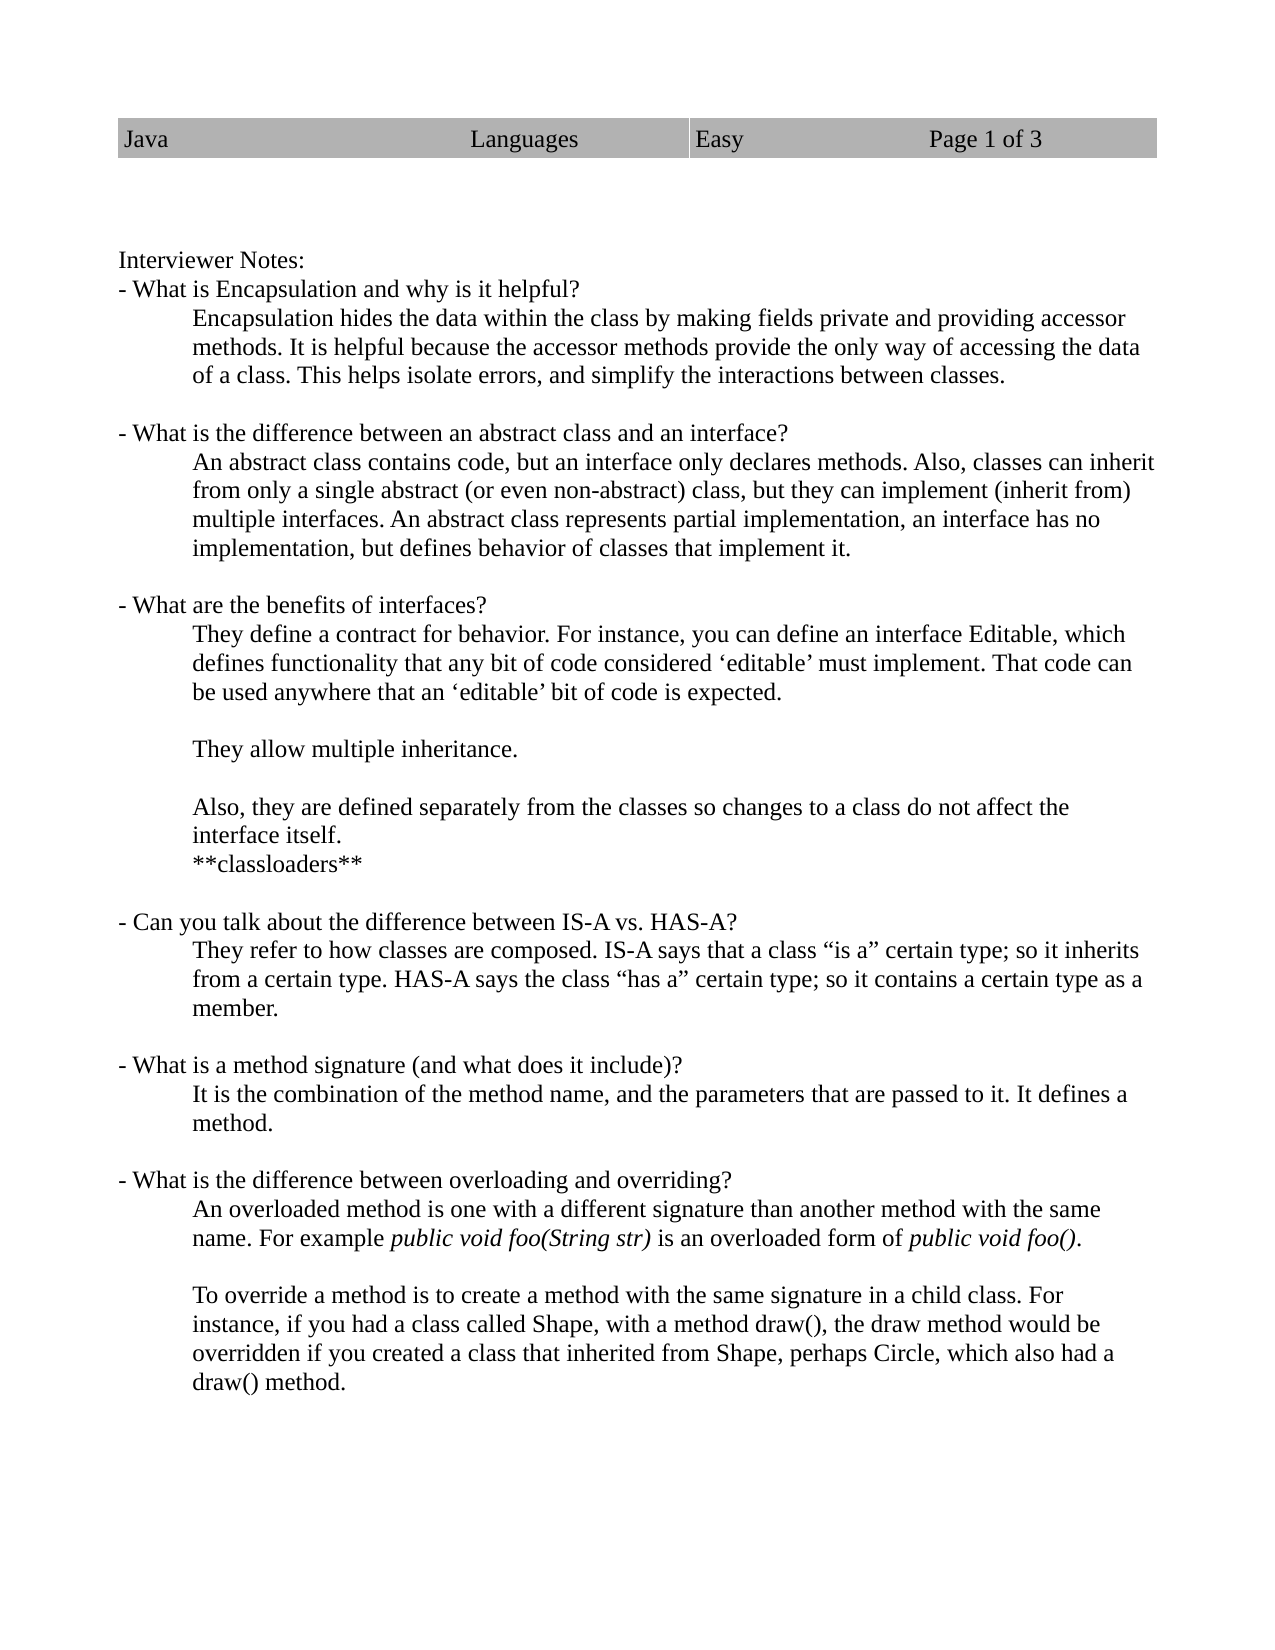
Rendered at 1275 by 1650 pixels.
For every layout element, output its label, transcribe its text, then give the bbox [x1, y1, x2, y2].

text - Can you talk about the difference between IS-A vs. HAS-A? [118, 907, 1157, 935]
text To override a method is to create a method with the same signature in a child class. For instance, if you had a class called Shape, with a method draw(), the draw method would be overridden if you created a class that inherited from Shape, perhaps Circle, which also had a draw() method. [192, 1280, 1157, 1395]
text It is the combination of the method name, and the parameters that are passed to it. It defines a method. [192, 1079, 1157, 1137]
text - What is a method signature (and what does it include)? [118, 1050, 1157, 1079]
text Interviewer Notes: [118, 245, 1157, 274]
text They refer to how classes are composed. IS-A says that a class “is a” certain type; so it inherits from a certain type. HAS-A says the class “has a” certain type; so it contains a certain type as a member. [192, 935, 1157, 1022]
text Encapsulation hides the data within the class by making fields private and providing accessor methods. It is helpful because the accessor methods provide the only way of accessing the data of a class. This helps isolate errors, and simplify the interactions between classes. [192, 303, 1157, 389]
text An overloaded method is one with a different signature than another method with the same name. For example public void foo(String str) is an overloaded form of public void foo(). [192, 1194, 1157, 1252]
text They define a contract for behavior. For instance, you can define an interface Editable, which defines functionality that any bit of code considered ‘editable’ must implement. That code can be used anywhere that an ‘editable’ bit of code is expected. [192, 619, 1157, 705]
text They allow multiple inheritance. [192, 734, 1157, 763]
text Also, they are defined separately from the classes so changes to a class do not affect the interface itself. [192, 792, 1157, 849]
text An abstract class contains code, but an interface only declares methods. Also, classes can inherit from only a single abstract (or even non-abstract) class, but they can implement (inherit from) multiple interfaces. An abstract class represents partial implementation, an interface has no implementation, but defines behavior of classes that implement it. [192, 447, 1157, 562]
text - What are the benefits of interfaces? [118, 590, 1157, 619]
text - What is the difference between an abstract class and an interface? [118, 418, 1157, 447]
text - What is the difference between overloading and overriding? [118, 1165, 1157, 1194]
text **classloaders** [192, 849, 1157, 878]
text - What is Encapsulation and why is it helpful? [118, 274, 1157, 303]
